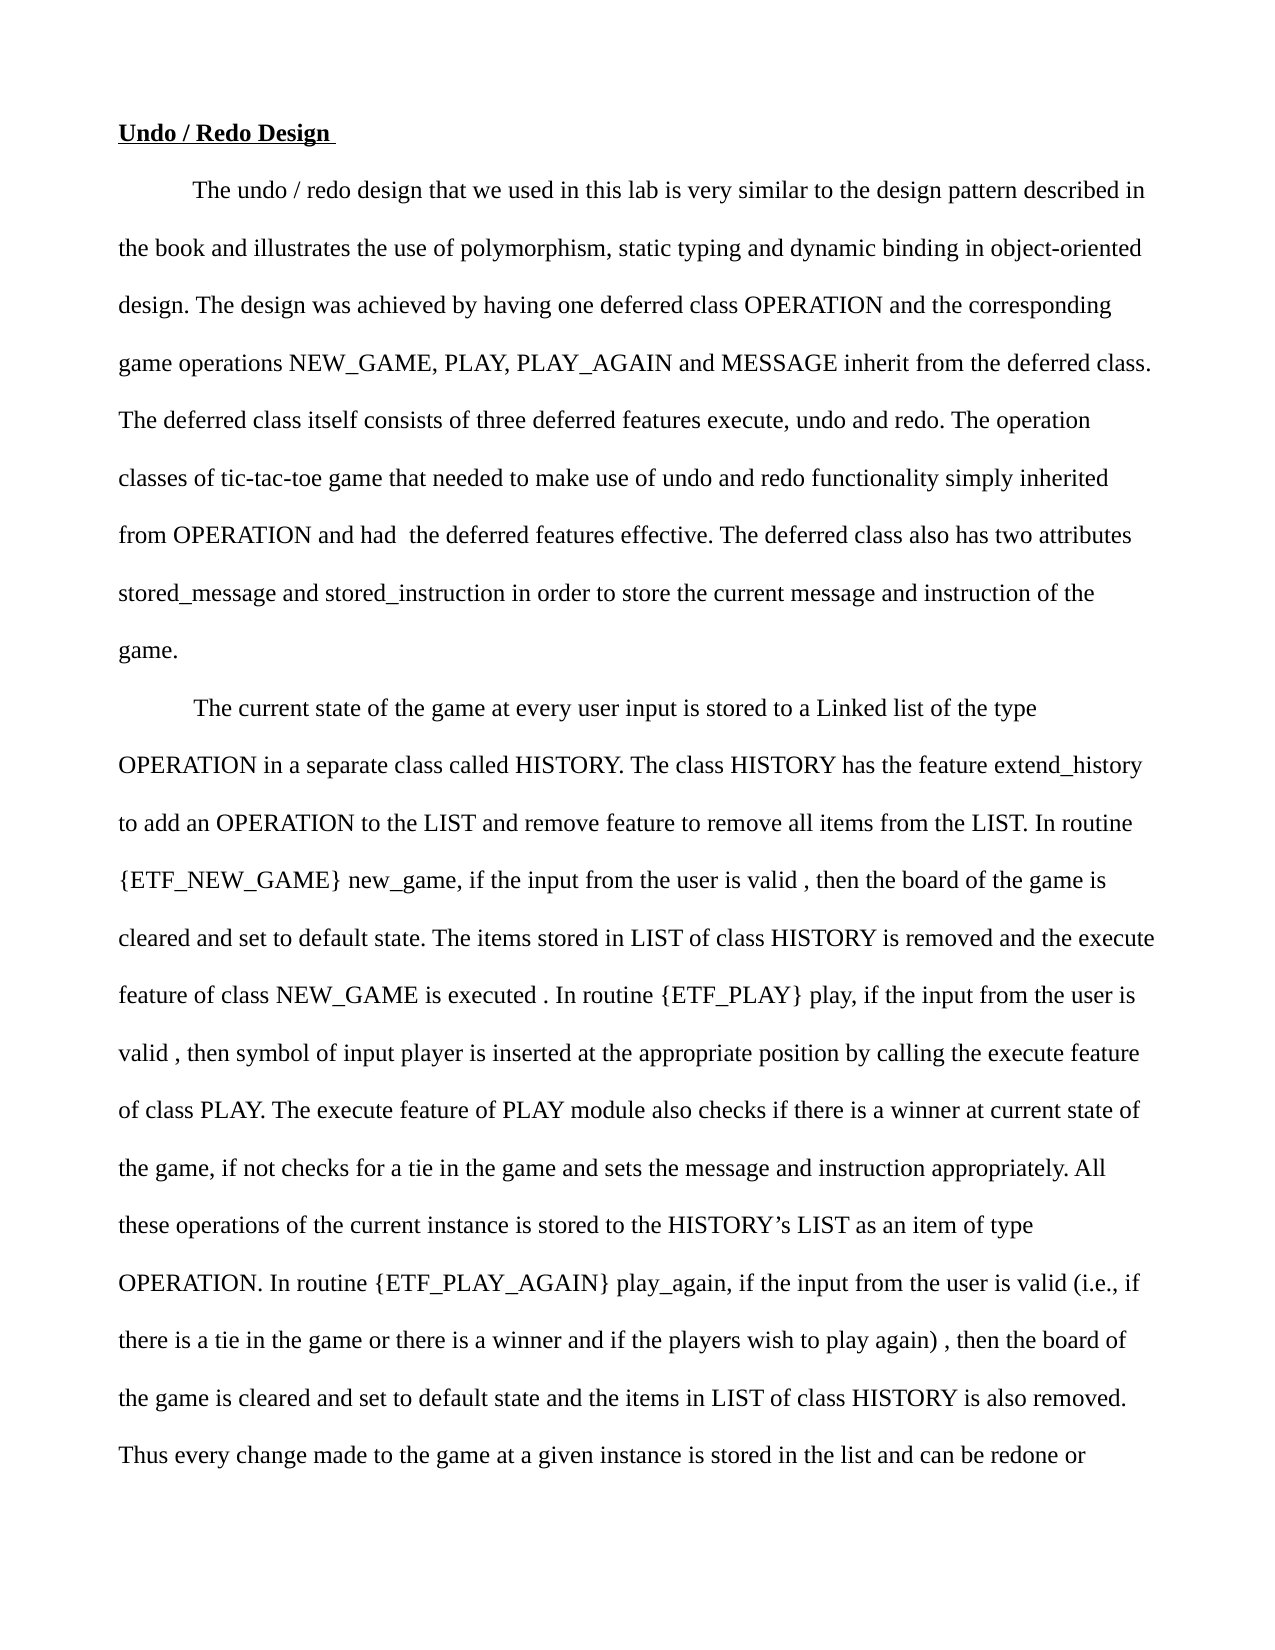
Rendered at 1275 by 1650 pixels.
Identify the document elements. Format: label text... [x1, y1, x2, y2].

text Undo / Redo Design [118, 118, 1157, 147]
text The undo / redo design that we used in this lab is very similar to the design pattern described in the book and illustrates the use of polymorphism, static typing and dynamic binding in object-oriented design. The design was achieved by having one deferred class OPERATION and the corresponding game operations NEW_GAME, PLAY, PLAY_AGAIN and MESSAGE inherit from the deferred class. The deferred class itself consists of three deferred features execute, undo and redo. The operation classes of tic-tac-toe game that needed to make use of undo and redo functionality simply inherited from OPERATION and had the deferred features effective. The deferred class also has two attributes stored_message and stored_instruction in order to store the current message and instruction of the game. [118, 176, 1157, 664]
text The current state of the game at every user input is stored to a Linked list of the type OPERATION in a separate class called HISTORY. The class HISTORY has the feature extend_history to add an OPERATION to the LIST and remove feature to remove all items from the LIST. In routine {ETF_NEW_GAME} new_game, if the input from the user is valid , then the board of the game is cleared and set to default state. The items stored in LIST of class HISTORY is removed and the execute feature of class NEW_GAME is executed . In routine {ETF_PLAY} play, if the input from the user is valid , then symbol of input player is inserted at the appropriate position by calling the execute feature of class PLAY. The execute feature of PLAY module also checks if there is a winner at current state of the game, if not checks for a tie in the game and sets the message and instruction appropriately. All these operations of the current instance is stored to the HISTORY’s LIST as an item of type OPERATION. In routine {ETF_PLAY_AGAIN} play_again, if the input from the user is valid (i.e., if there is a tie in the game or there is a winner and if the players wish to play again) , then the board of the game is cleared and set to default state and the items in LIST of class HISTORY is also removed. Thus every change made to the game at a given instance is stored in the list and can be redone or [118, 693, 1157, 1469]
